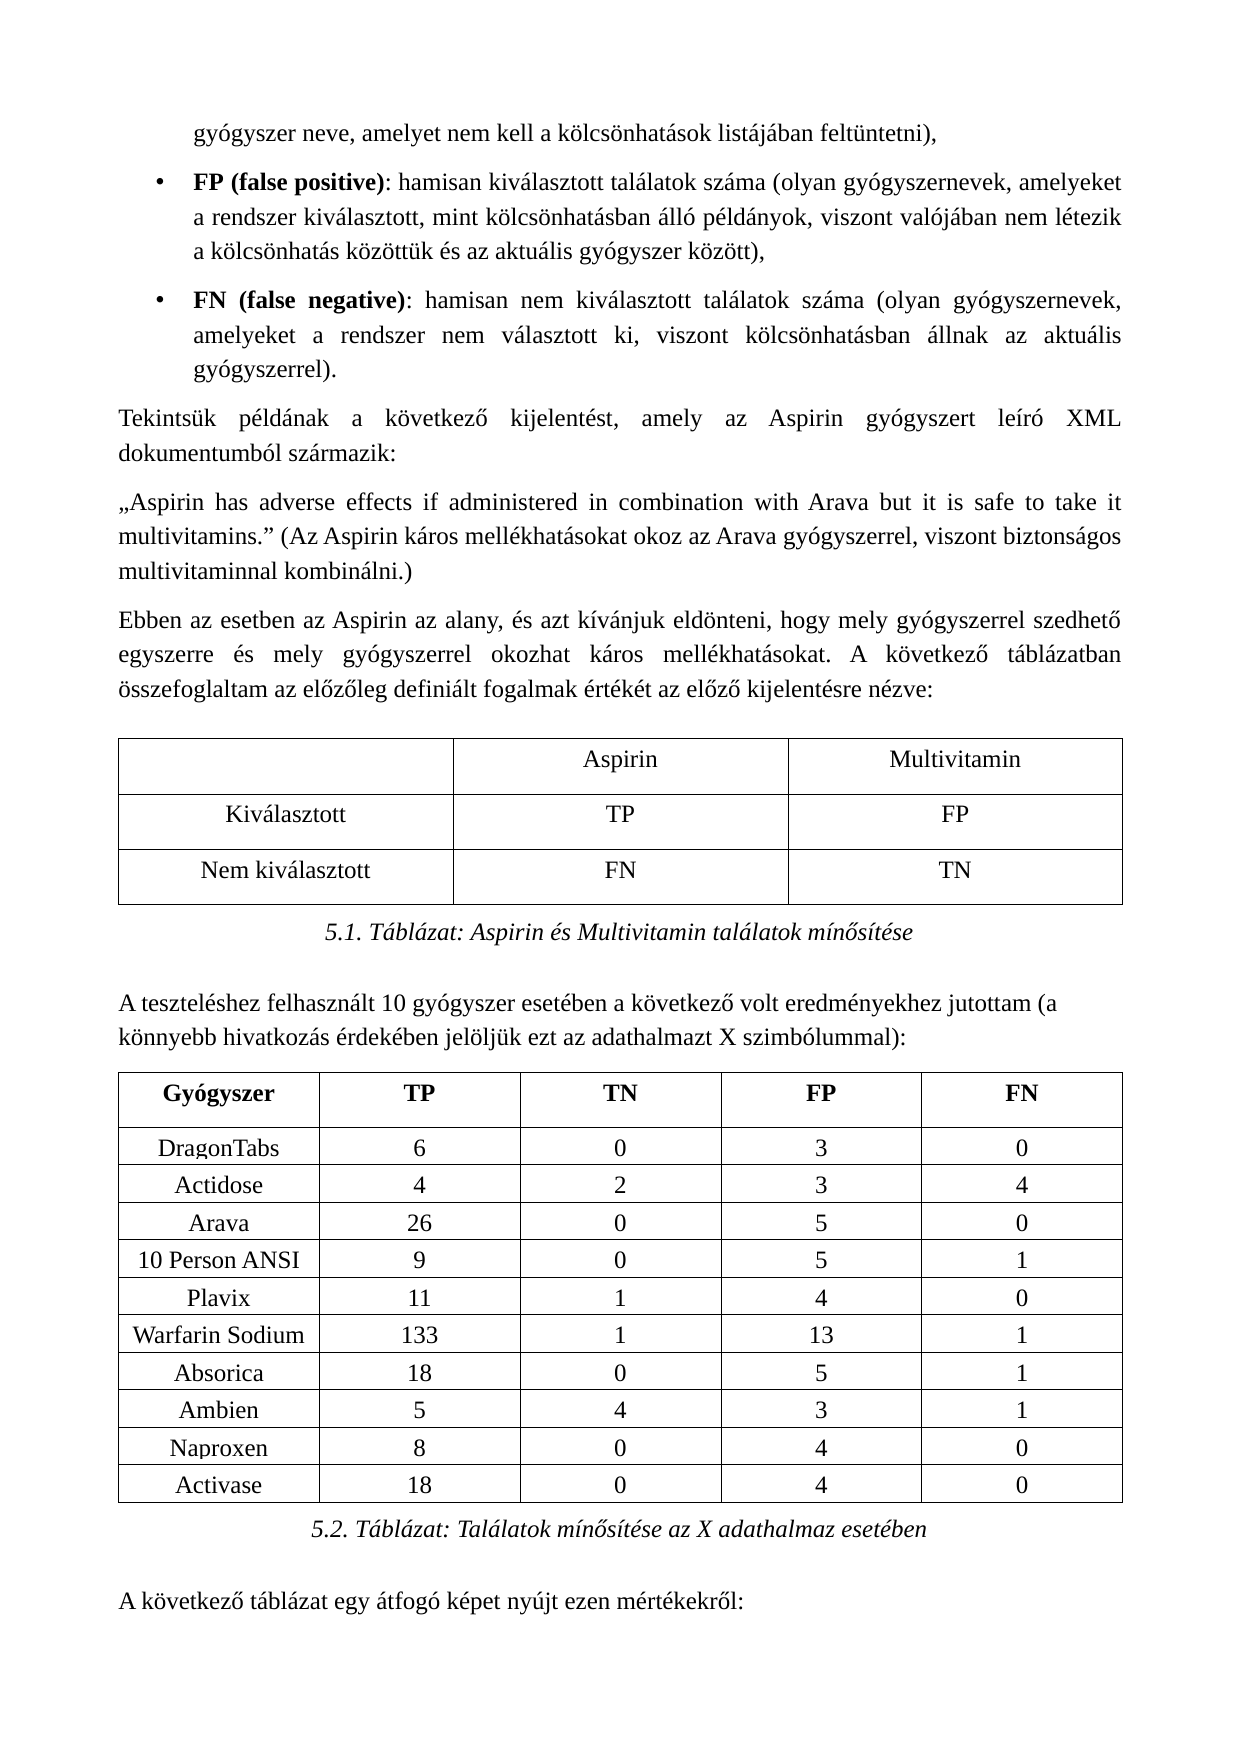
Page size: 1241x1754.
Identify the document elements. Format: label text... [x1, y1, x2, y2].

table_cell 0 [521, 1128, 721, 1164]
table_cell 8 [320, 1428, 520, 1464]
table_cell 1 [922, 1240, 1122, 1277]
table_cell 4 [320, 1165, 520, 1202]
table_cell DragonTabs [119, 1128, 319, 1164]
table_cell 10 Person ANSI [119, 1240, 319, 1277]
table_cell Actidose [119, 1165, 319, 1202]
table_cell 26 [320, 1203, 520, 1239]
title Ebben az esetben az Aspirin az alany, és azt kívánjuk eldönteni, hogy mely gyógyszerrel szedhető egyszerre és mely gyógyszerrel okozhat káros mellékhatásokat. A következő táblázatban összefoglaltam az előzőleg definiált fogalmak értékét az előző kijelentésre nézve: [118, 605, 1122, 702]
table_cell 3 [722, 1165, 921, 1202]
table_cell 0 [521, 1353, 721, 1389]
table_cell 9 [320, 1240, 520, 1277]
table_cell 0 [521, 1465, 721, 1502]
table_cell 5 [722, 1240, 921, 1277]
table_cell TN [789, 850, 1122, 904]
table_cell 5 [722, 1353, 921, 1389]
list FP (false positive): hamisan kiválasztott találatok száma (olyan gyógyszernevek, amelyeket a rendszer kiválasztott, mint kölcsönhatásban álló példányok, viszont valójában nem létezik a kölcsönhatás közöttük és az aktuális gyógyszer között), [156, 167, 1122, 265]
table_cell 18 [320, 1353, 520, 1389]
table_cell 0 [922, 1128, 1122, 1164]
table_cell 4 [722, 1428, 921, 1464]
text 5.2. Táblázat: Találatok mínősítése az X adathalmaz esetében [118, 1514, 1122, 1543]
table_cell Arava [119, 1203, 319, 1239]
table_header FN [922, 1073, 1122, 1127]
table_cell 0 [922, 1428, 1122, 1464]
title A teszteléshez felhasznált 10 gyógyszer esetében a következő volt eredményekhez jutottam (a könnyebb hivatkozás érdekében jelöljük ezt az adathalmazt X szimbólummal): [118, 988, 1122, 1051]
table_cell 5 [320, 1390, 520, 1427]
text Tekintsük példának a következő kijelentést, amely az Aspirin gyógyszert leíró XML dokumentumból származik: [118, 403, 1122, 466]
table_header Aspirin [454, 739, 788, 793]
table_cell 0 [521, 1203, 721, 1239]
text „Aspirin has adverse effects if administered in combination with Arava but it is safe to take it multivitamins.” (Az Aspirin káros mellékhatásokat okoz az Arava gyógyszerrel, viszont biztonságos multivitaminnal kombinálni.) [118, 487, 1122, 584]
table_header Multivitamin [789, 739, 1122, 793]
table_header [119, 739, 453, 793]
table_cell Naproxen [119, 1428, 319, 1464]
table_cell Activase [119, 1465, 319, 1502]
table_cell FP [789, 795, 1122, 849]
table_cell 1 [521, 1315, 721, 1352]
table_cell 0 [521, 1428, 721, 1464]
table_cell TP [454, 795, 788, 849]
table_cell Warfarin Sodium [119, 1315, 319, 1352]
table_cell Kiválasztott [119, 795, 453, 849]
table_cell 2 [521, 1165, 721, 1202]
table_cell 18 [320, 1465, 520, 1502]
table_cell 0 [922, 1465, 1122, 1502]
table_cell Ambien [119, 1390, 319, 1427]
title A következő táblázat egy átfogó képet nyújt ezen mértékekről: [118, 1586, 1122, 1614]
table_cell 1 [521, 1278, 721, 1314]
table_cell 1 [922, 1390, 1122, 1427]
table_header TP [320, 1073, 520, 1127]
table_cell 1 [922, 1353, 1122, 1389]
text 5.1. Táblázat: Aspirin és Multivitamin találatok mínősítése [118, 917, 1122, 946]
list gyógyszer neve, amelyet nem kell a kölcsönhatások listájában feltüntetni), [156, 118, 1122, 147]
table_cell 6 [320, 1128, 520, 1164]
table_header Gyógyszer [119, 1073, 319, 1127]
table_cell 0 [922, 1203, 1122, 1239]
table_cell Absorica [119, 1353, 319, 1389]
table_cell 4 [722, 1278, 921, 1314]
table_cell 4 [722, 1465, 921, 1502]
table_header TN [521, 1073, 721, 1127]
table_cell 0 [521, 1240, 721, 1277]
table_cell 4 [922, 1165, 1122, 1202]
table_cell 4 [521, 1390, 721, 1427]
table_cell 13 [722, 1315, 921, 1352]
table_cell 0 [922, 1278, 1122, 1314]
table_header FP [722, 1073, 921, 1127]
table_cell 11 [320, 1278, 520, 1314]
table_cell Nem kiválasztott [119, 850, 453, 904]
table_cell Plavix [119, 1278, 319, 1314]
table_cell 3 [722, 1390, 921, 1427]
list FN (false negative): hamisan nem kiválasztott találatok száma (olyan gyógyszernevek, amelyeket a rendszer nem választott ki, viszont kölcsönhatásban állnak az aktuális gyógyszerrel). [156, 285, 1122, 383]
table_cell FN [454, 850, 788, 904]
table_cell 3 [722, 1128, 921, 1164]
table_cell 133 [320, 1315, 520, 1352]
table_cell 1 [922, 1315, 1122, 1352]
table_cell 5 [722, 1203, 921, 1239]
